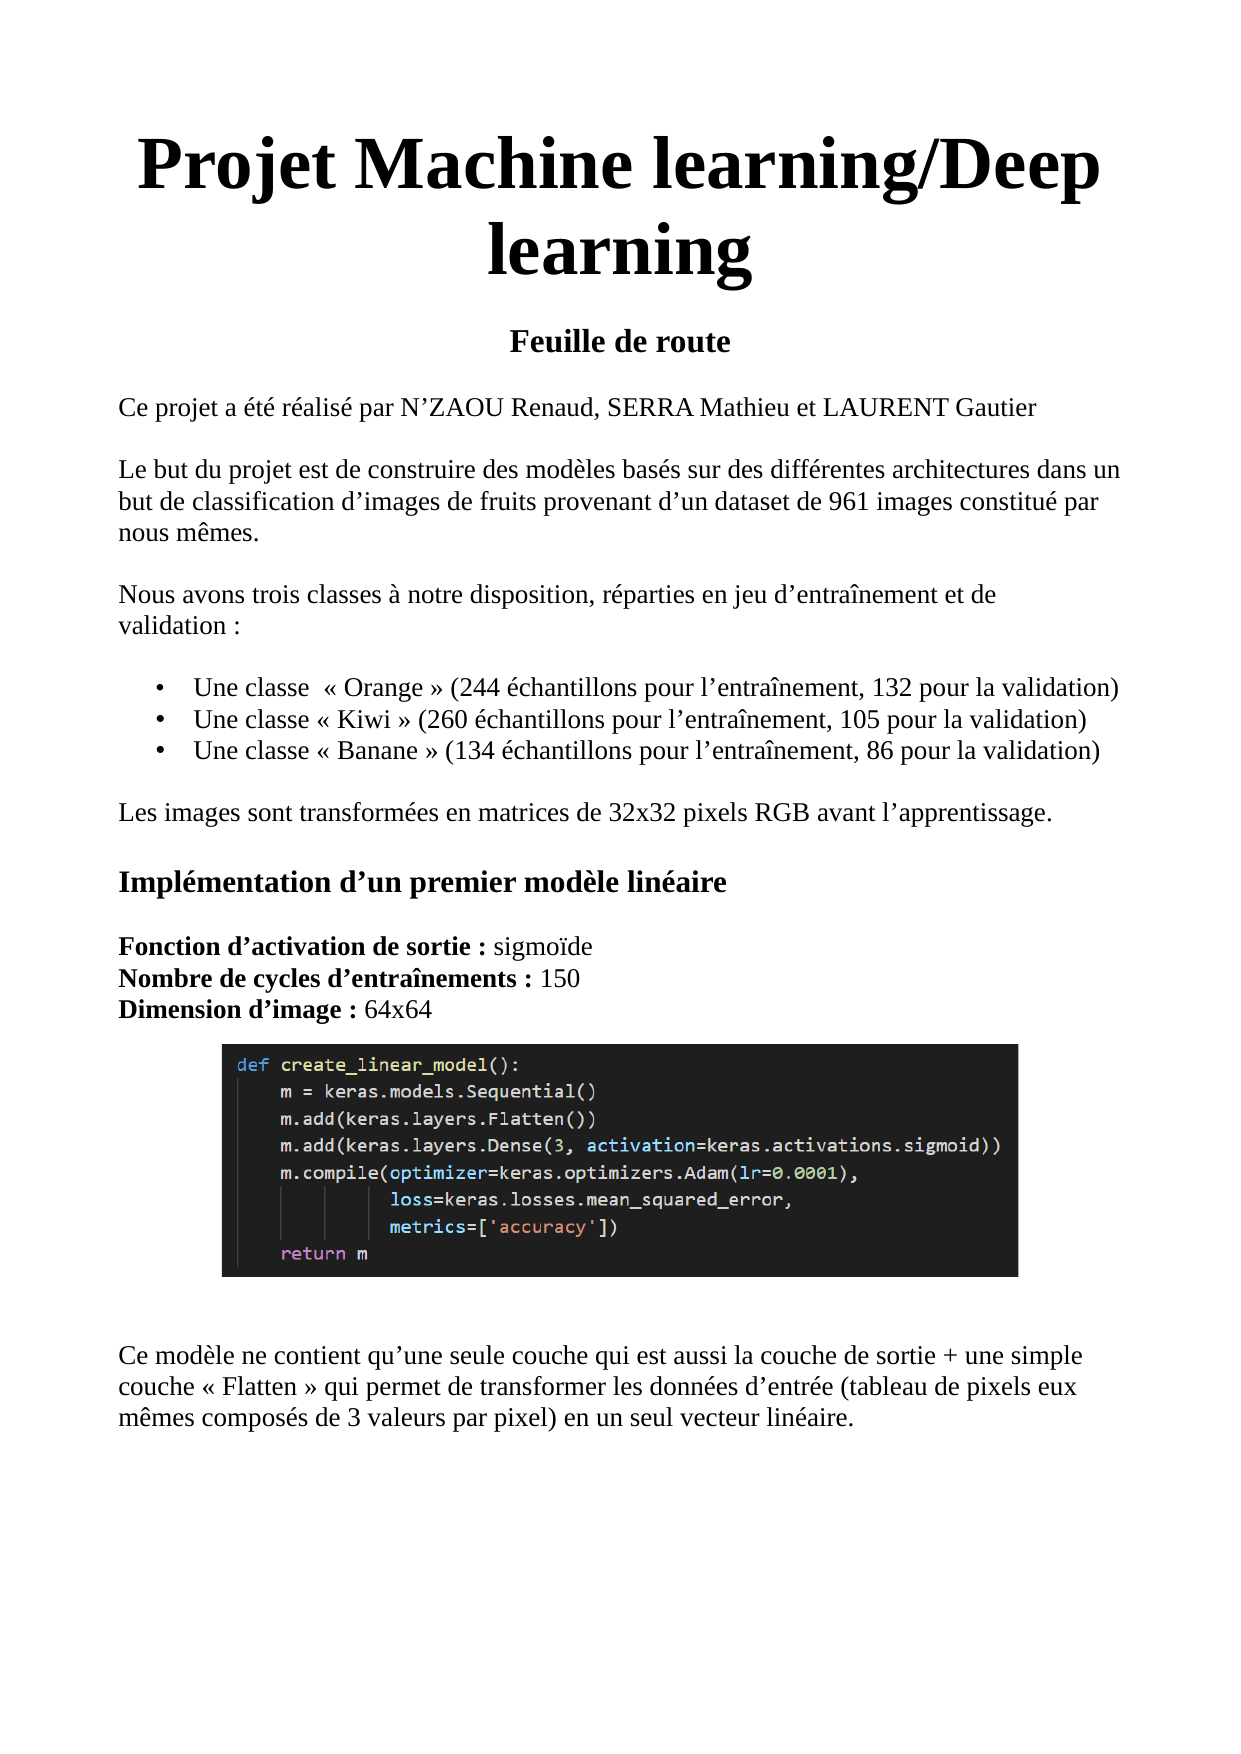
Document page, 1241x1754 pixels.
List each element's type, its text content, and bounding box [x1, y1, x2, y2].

list Une classe « Banane » (134 échantillons pour l’entraînement, 86 pour la validation) [156, 734, 1122, 765]
text Dimension d’image : 64x64 [118, 993, 1122, 1024]
text Nous avons trois classes à notre disposition, réparties en jeu d’entraînement et de validation : [118, 578, 1122, 640]
list Une classe « Kiwi » (260 échantillons pour l’entraînement, 105 pour la validation) [156, 703, 1122, 734]
text Projet Machine learning/Deep learning [118, 118, 1122, 291]
text Ce modèle ne contient qu’une seule couche qui est aussi la couche de sortie + une simple couche « Flatten » qui permet de transformer les données d’entrée (tableau de pixels eux mêmes composés de 3 valeurs par pixel) en un seul vecteur linéaire. [118, 1339, 1122, 1432]
text Les images sont transformées en matrices de 32x32 pixels RGB avant l’apprentissage. [118, 796, 1122, 827]
list Une classe « Orange » (244 échantillons pour l’entraînement, 132 pour la validation) [156, 672, 1122, 703]
picture [221, 1044, 1019, 1277]
text Nombre de cycles d’entraînements : 150 [118, 962, 1122, 993]
text Le but du projet est de construire des modèles basés sur des différentes architectures dans un but de classification d’images de fruits provenant d’un dataset de 961 images constitué par nous mêmes. [118, 453, 1122, 547]
text Fonction d’activation de sortie : sigmoïde [118, 931, 1122, 962]
text Ce projet a été réalisé par N’ZAOU Renaud, SERRA Mathieu et LAURENT Gautier [118, 391, 1122, 422]
text Implémentation d’un premier modèle linéaire [118, 863, 1122, 899]
text Feuille de route [118, 322, 1122, 360]
